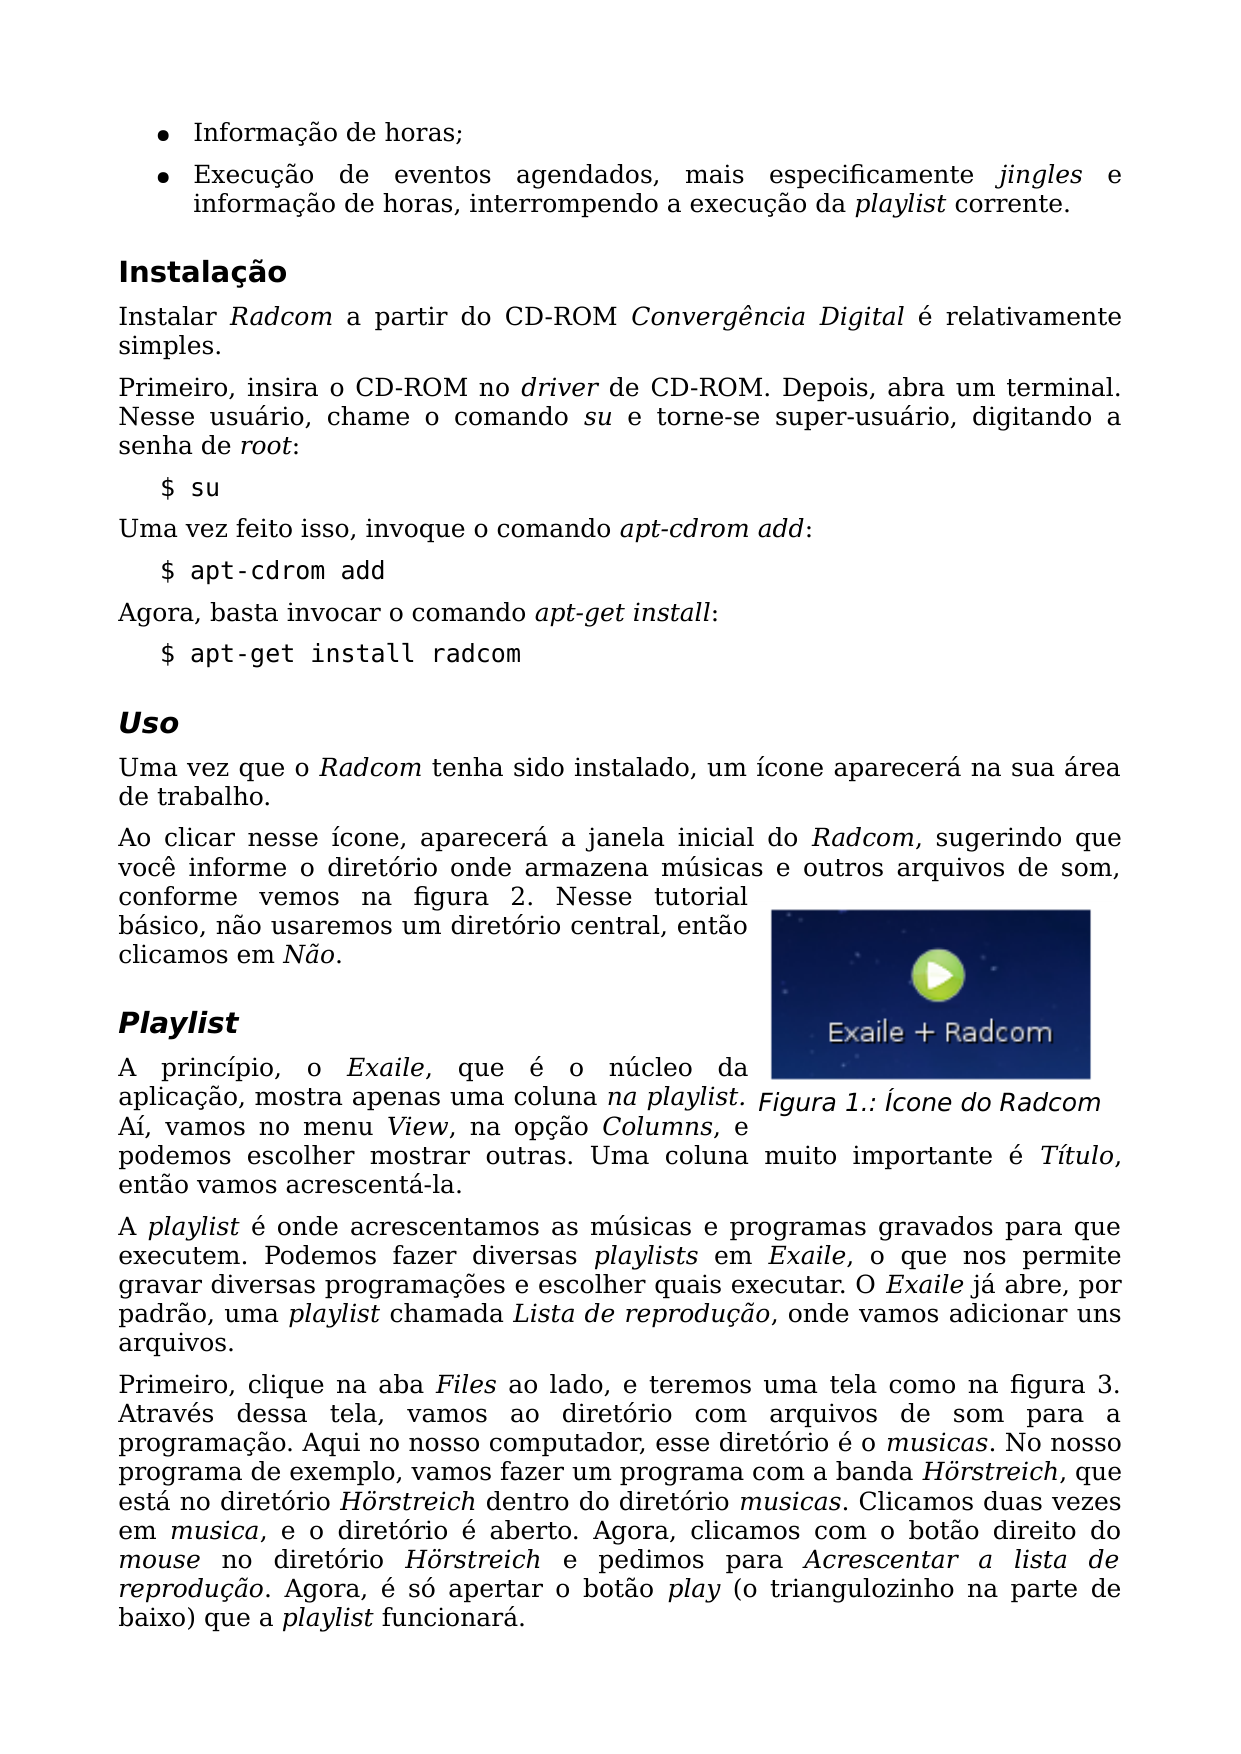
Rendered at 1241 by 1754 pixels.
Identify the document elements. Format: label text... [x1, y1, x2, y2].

list Informação de horas; [156, 118, 1122, 147]
text Figura 1.: Ícone do Radcom [749, 1088, 1113, 1117]
text $ apt-get install radcom [160, 639, 1122, 669]
subtitle Instalação [118, 256, 1122, 289]
subtitle Uso [118, 706, 1122, 740]
text Ao clicar nesse ícone, aparecerá a janela inicial do Radcom, sugerindo que você informe o diretório onde armazena músicas e outros arquivos de som, conforme vemos na figura 2. Nesse tutorial básico, não usaremos um diretório central, então clicamos em Não. [118, 823, 1122, 969]
text Agora, basta invocar o comando apt-get install: [118, 598, 1122, 627]
list Execução de eventos agendados, mais especificamente jingles e informação de horas, interrompendo a execução da playlist corrente. [156, 160, 1122, 218]
text $ apt-cdrom add [160, 556, 1122, 585]
subtitle Playlist [118, 1007, 749, 1041]
text Primeiro, clique na aba Files ao lado, e teremos uma tela como na figura 3. Através dessa tela, vamos ao diretório com arquivos de som para a programação. Aqui no nosso computador, esse diretório é o musicas. No nosso programa de exemplo, vamos fazer um programa com a banda Hörstreich, que está no diretório Hörstreich dentro do diretório musicas. Clicamos duas vezes em musica, e o diretório é aberto. Agora, clicamos com o botão direito do mouse no diretório Hörstreich e pedimos para Acrescentar a lista de reprodução. Agora, é só apertar o botão play (o triangulozinho na parte de baixo) que a playlist funcionará. [118, 1370, 1122, 1632]
text $ su [160, 473, 1122, 502]
text Instalar Radcom a partir do CD-ROM Convergência Digital é relativamente simples. [118, 302, 1122, 360]
picture [749, 900, 1114, 1088]
text A playlist é onde acrescentamos as músicas e programas gravados para que executem. Podemos fazer diversas playlists em Exaile, o que nos permite gravar diversas programações e escolher quais executar. O Exaile já abre, por padrão, uma playlist chamada Lista de reprodução, onde vamos adicionar uns arquivos. [118, 1212, 1122, 1357]
text Uma vez que o Radcom tenha sido instalado, um ícone aparecerá na sua área de trabalho. [118, 753, 1122, 811]
text Uma vez feito isso, invoque o comando apt-cdrom add: [118, 514, 1122, 544]
text Primeiro, insira o CD-ROM no driver de CD-ROM. Depois, abra um terminal. Nesse usuário, chame o comando su e torne-se super-usuário, digitando a senha de root: [118, 373, 1122, 460]
subtitle [1114, 1007, 1122, 1041]
text A princípio, o Exaile, que é o núcleo da aplicação, mostra apenas uma coluna na playlist. Aí, vamos no menu View, na opção Columns, e podemos escolher mostrar outras. Uma coluna muito importante é Título, então vamos acrescentá-la. [118, 1053, 1122, 1199]
